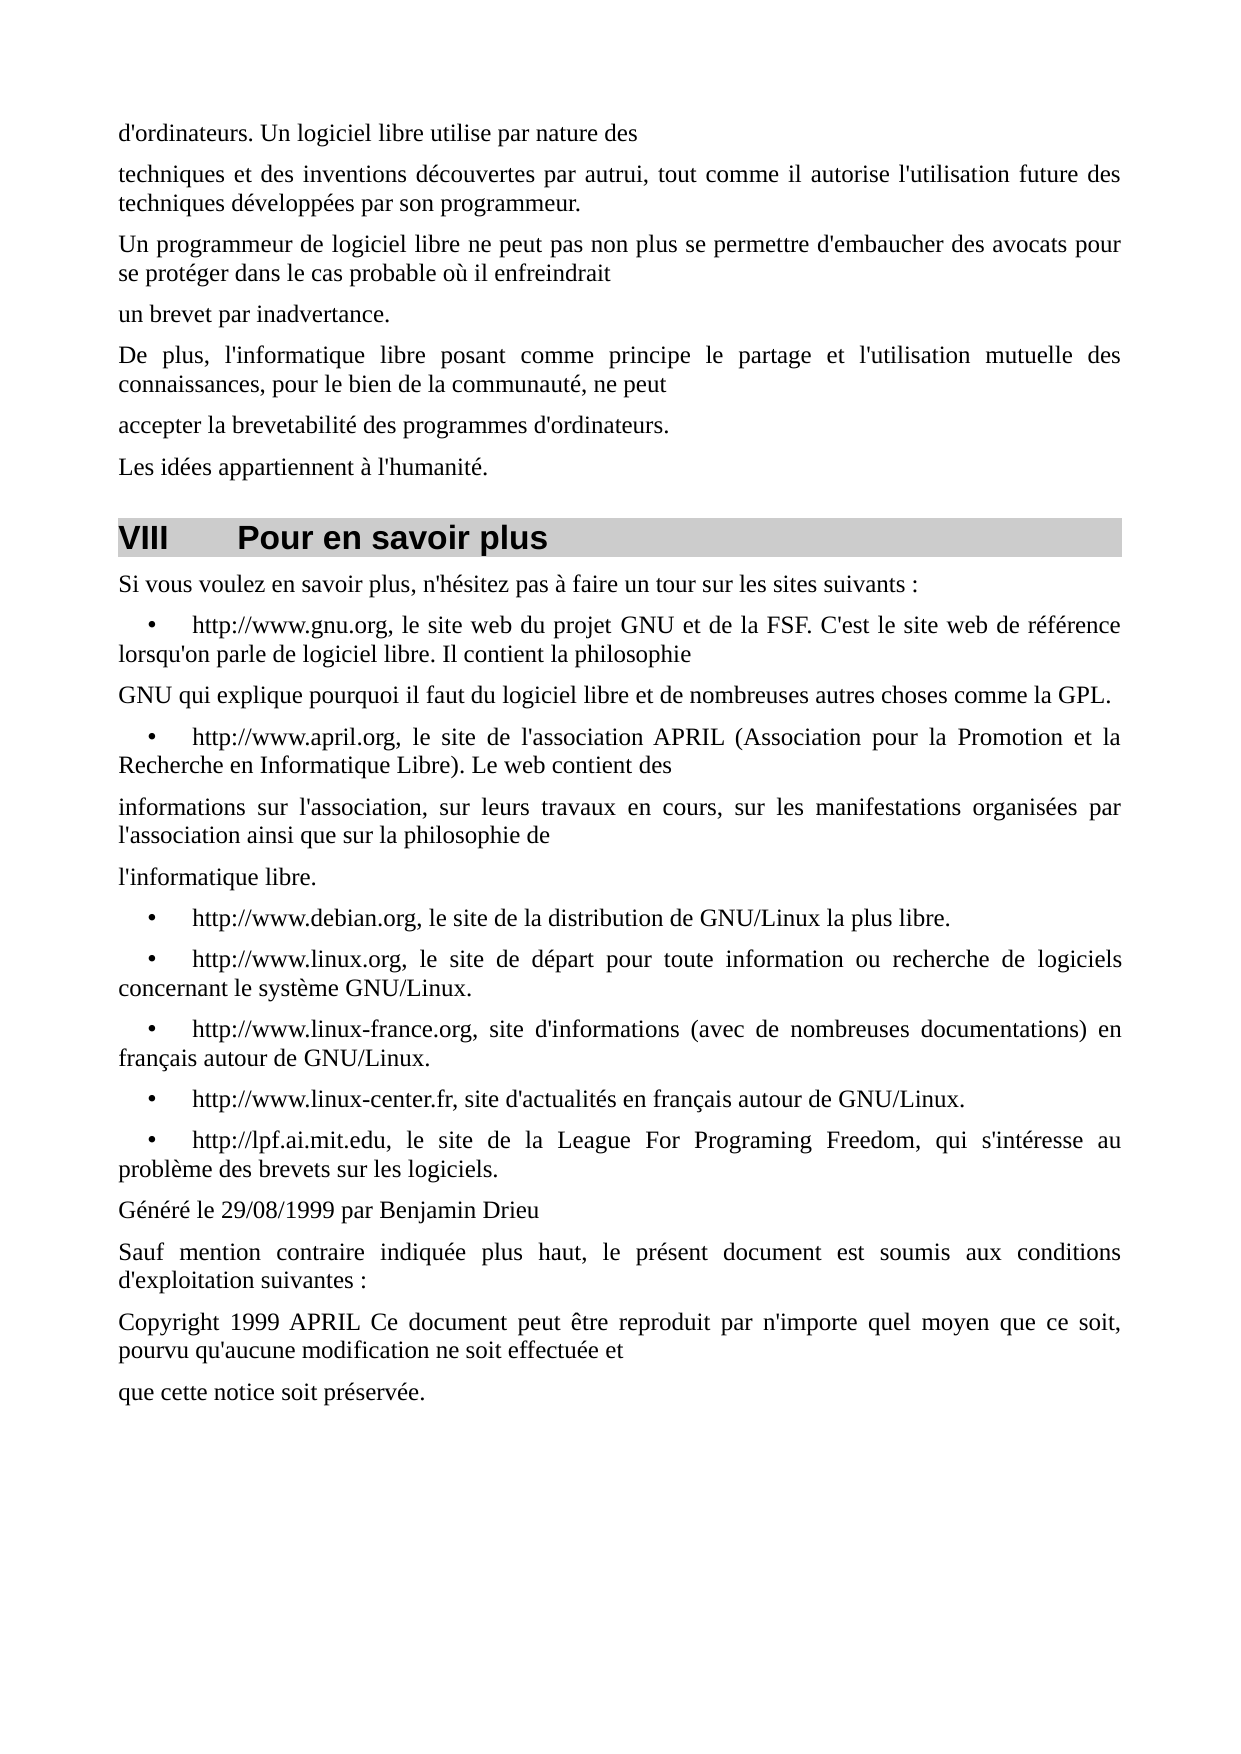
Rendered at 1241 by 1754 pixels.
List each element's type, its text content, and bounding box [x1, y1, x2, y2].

text d'ordinateurs. Un logiciel libre utilise par nature des [118, 118, 1122, 147]
text Copyright 1999 APRIL Ce document peut être reproduit par n'importe quel moyen que ce soit, pourvu qu'aucune modification ne soit effectuée et [118, 1307, 1122, 1364]
text De plus, l'informatique libre posant comme principe le partage et l'utilisation mutuelle des connaissances, pour le bien de la communauté, ne peut [118, 341, 1122, 398]
list http://www.april.org, le site de l'association APRIL (Association pour la Promotion et la Recherche en Informatique Libre). Le web contient des [118, 722, 1122, 779]
text que cette notice soit préservée. [118, 1377, 1122, 1406]
list http://www.linux-center.fr, site d'actualités en français autour de GNU/Linux. [118, 1084, 1122, 1113]
list http://www.linux-france.org, site d'informations (avec de nombreuses documentations) en français autour de GNU/Linux. [118, 1014, 1122, 1072]
text accepter la brevetabilité des programmes d'ordinateurs. [118, 411, 1122, 439]
text Généré le 29/08/1999 par Benjamin Drieu [118, 1196, 1122, 1224]
list http://www.debian.org, le site de la distribution de GNU/Linux la plus libre. [118, 903, 1122, 932]
text informations sur l'association, sur leurs travaux en cours, sur les manifestations organisées par l'association ainsi que sur la philosophie de [118, 792, 1122, 849]
text GNU qui explique pourquoi il faut du logiciel libre et de nombreuses autres choses comme la GPL. [118, 681, 1122, 709]
list http://www.gnu.org, le site web du projet GNU et de la FSF. C'est le site web de référence lorsqu'on parle de logiciel libre. Il contient la philosophie [118, 611, 1122, 668]
text Les idées appartiennent à l'humanité. [118, 452, 1122, 481]
list http://www.linux.org, le site de départ pour toute information ou recherche de logiciels concernant le système GNU/Linux. [118, 944, 1122, 1002]
text un brevet par inadvertance. [118, 299, 1122, 328]
text Un programmeur de logiciel libre ne peut pas non plus se permettre d'embaucher des avocats pour se protéger dans le cas probable où il enfreindrait [118, 229, 1122, 287]
text Si vous voulez en savoir plus, n'hésitez pas à faire un tour sur les sites suivants : [118, 569, 1122, 598]
text Sauf mention contraire indiquée plus haut, le présent document est soumis aux conditions d'exploitation suivantes : [118, 1237, 1122, 1294]
subtitle Pour en savoir plus [118, 518, 1122, 557]
list http://lpf.ai.mit.edu, le site de la League For Programing Freedom, qui s'intéresse au problème des brevets sur les logiciels. [118, 1126, 1122, 1183]
text techniques et des inventions découvertes par autrui, tout comme il autorise l'utilisation future des techniques développées par son programmeur. [118, 159, 1122, 217]
text l'informatique libre. [118, 862, 1122, 891]
